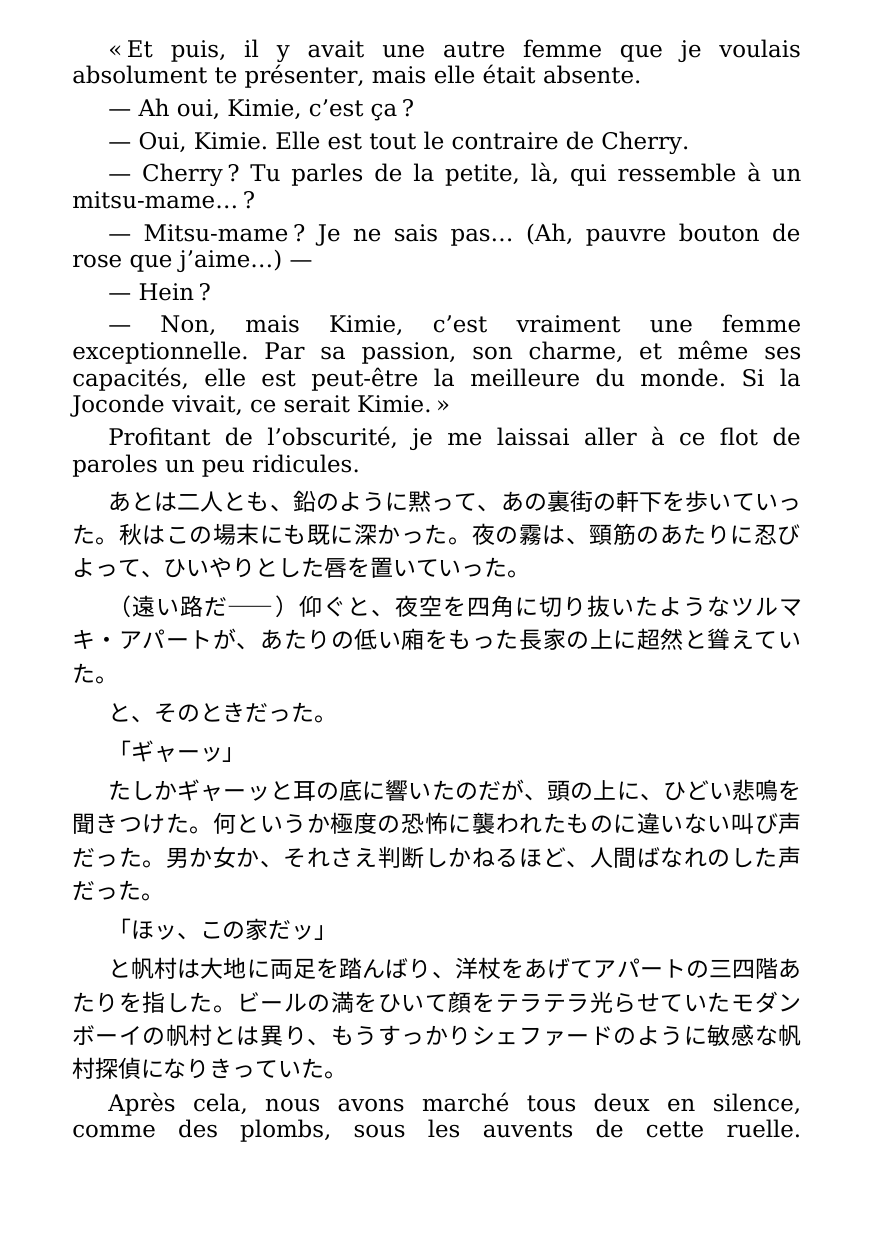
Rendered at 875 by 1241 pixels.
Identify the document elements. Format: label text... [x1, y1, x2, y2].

text たしかギャーッと耳の底に響いたのだが、頭の上に、ひどい悲鳴を聞きつけた。何というか極度の恐怖に襲われたものに違いない叫び声だった。男か女か、それさえ判断しかねるほど、人間ばなれのした声だった。 [72, 773, 802, 906]
text — Cherry ? Tu parles de la petite, là, qui ressemble à un mitsu-mame… ? [72, 161, 802, 214]
text « Et puis, il y avait une autre femme que je voulais absolument te présenter, mais elle était absente. [72, 36, 802, 89]
text — Non, mais Kimie, c’est vraiment une femme exceptionnelle. Par sa passion, son charme, et même ses capacités, elle est peut-être la meilleure du monde. Si la Joconde vivait, ce serait Kimie. » [72, 312, 802, 418]
text Après cela, nous avons marché tous deux en silence, comme des plombs, sous les auvents de cette ruelle. [72, 1090, 802, 1143]
text と帆村は大地に両足を踏んばり、洋杖をあげてアパートの三四階あたりを指した。ビールの満をひいて顔をテラテラ光らせていたモダンボーイの帆村とは異り、もうすっかりシェファードのように敏感な帆村探偵になりきっていた。 [72, 951, 802, 1084]
text — Mitsu-mame ? Je ne sais pas… (Ah, pauvre bouton de rose que j’aime…) — [72, 220, 802, 273]
text — Ah oui, Kimie, c’est ça ? [72, 95, 802, 122]
text — Oui, Kimie. Elle est tout le contraire de Cherry. [72, 128, 802, 154]
text 「ギャーッ」 [72, 734, 802, 767]
text と、そのときだった。 [72, 695, 802, 728]
text Profitant de l’obscurité, je me laissai aller à ce flot de paroles un peu ridicules. [72, 424, 802, 478]
text あとは二人とも、鉛のように黙って、あの裏街の軒下を歩いていった。秋はこの場末にも既に深かった。夜の霧は、頸筋のあたりに忍びよって、ひいやりとした唇を置いていった。 [72, 483, 802, 583]
text 「ほッ、この家だッ」 [72, 912, 802, 945]
text — Hein ? [72, 279, 802, 306]
text （遠い路だ――）仰ぐと、夜空を四角に切り抜いたようなツルマキ・アパートが、あたりの低い廂をもった長家の上に超然と聳えていた。 [72, 589, 802, 689]
